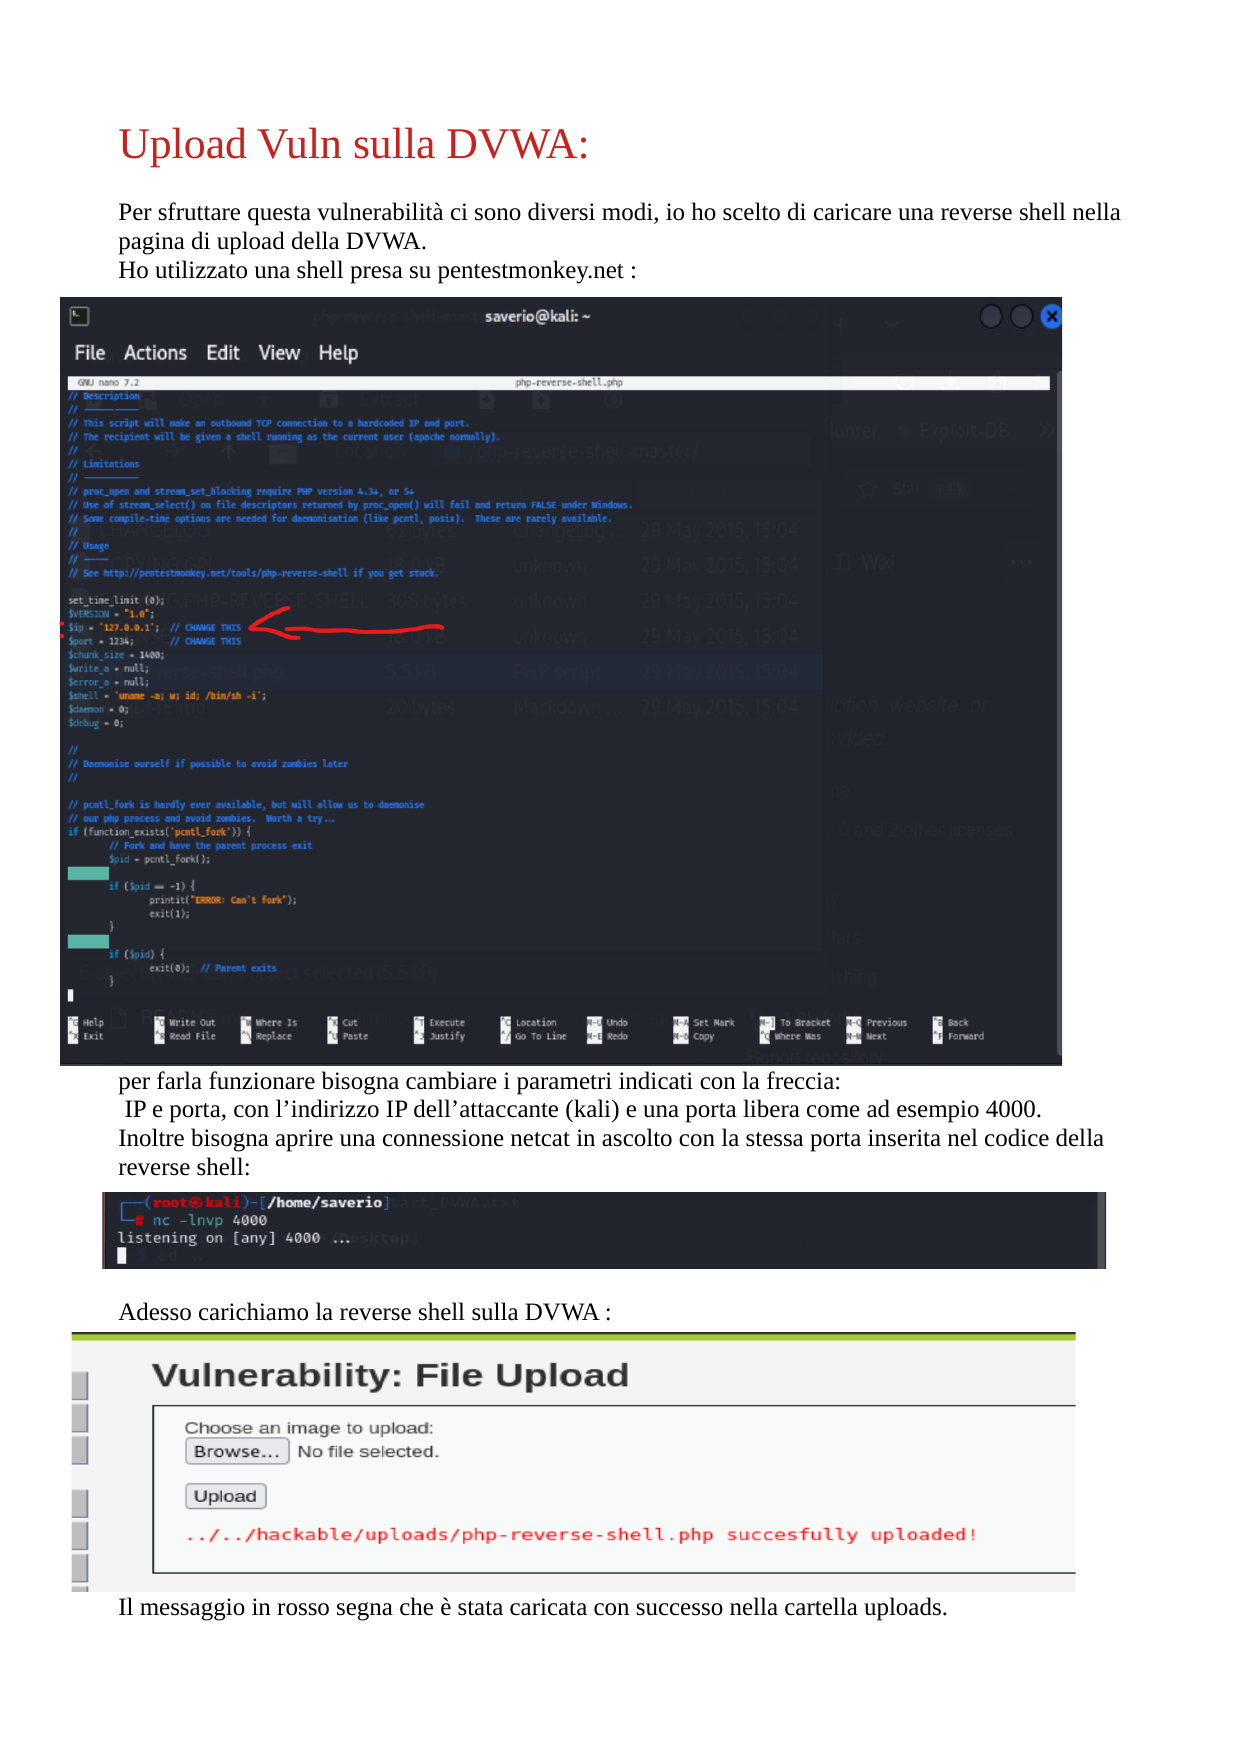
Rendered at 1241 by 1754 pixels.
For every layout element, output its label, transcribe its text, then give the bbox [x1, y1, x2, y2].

picture [71, 1332, 1076, 1592]
text Per sfruttare questa vulnerabilità ci sono diversi modi, io ho scelto di caricare una reverse shell nella pagina di upload della DVWA. [118, 197, 1122, 255]
picture [102, 1192, 1107, 1269]
text Adesso carichiamo la reverse shell sulla DVWA : [118, 1297, 1122, 1326]
text Upload Vuln sulla DVWA: [118, 118, 1122, 168]
text Il messaggio in rosso segna che è stata caricata con successo nella cartella uploads. [118, 1326, 1122, 1620]
text per farla funzionare bisogna cambiare i parametri indicati con la freccia: [118, 283, 1122, 1094]
text IP e porta, con l’indirizzo IP dell’attaccante (kali) e una porta libera come ad esempio 4000. [118, 1094, 1122, 1123]
text Inoltre bisogna aprire una connessione netcat in ascolto con la stessa porta inserita nel codice della reverse shell: [118, 1123, 1122, 1181]
picture [58, 297, 1063, 1066]
text Ho utilizzato una shell presa su pentestmonkey.net : [118, 255, 1122, 283]
